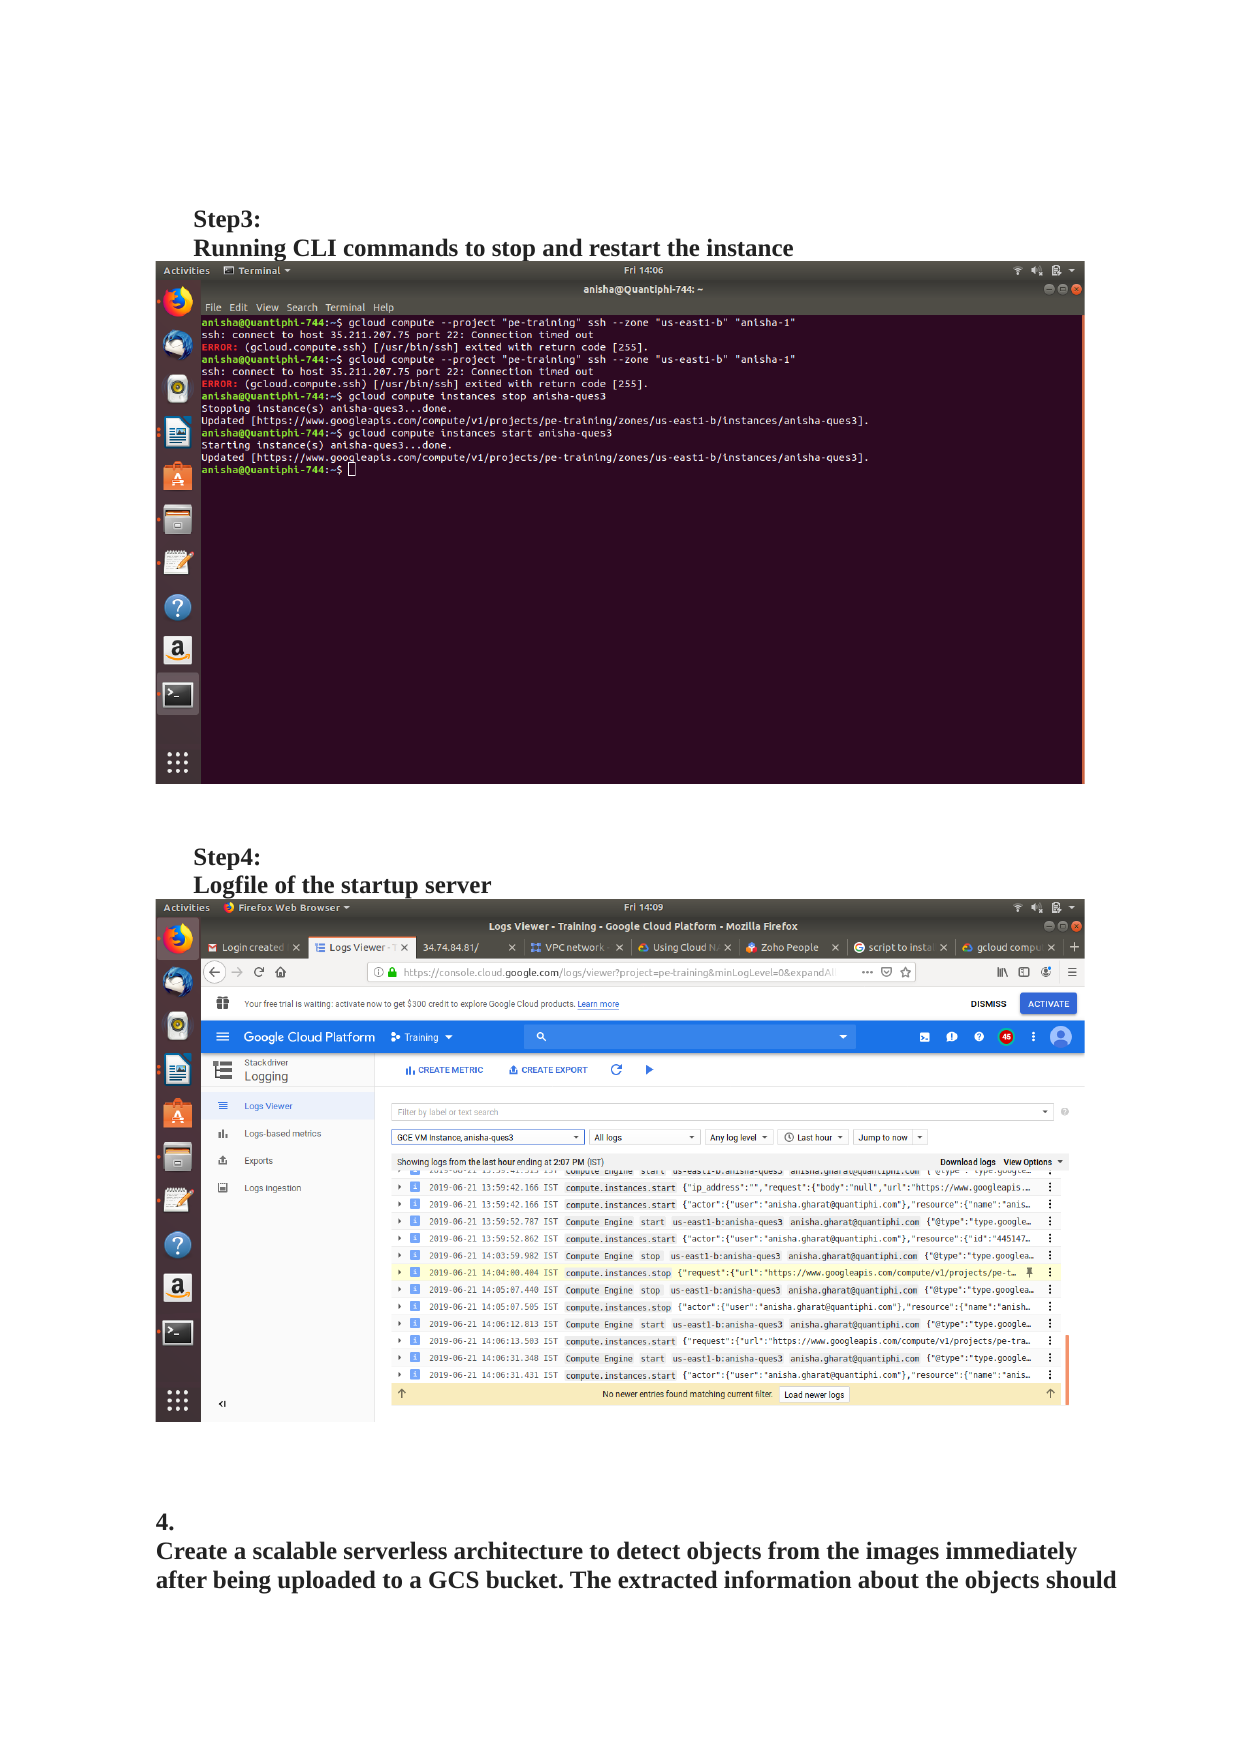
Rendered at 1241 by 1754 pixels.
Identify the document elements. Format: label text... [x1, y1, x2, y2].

text Step4: [193, 842, 1122, 870]
picture [155, 899, 1085, 1422]
text Step3: [193, 204, 1122, 233]
text Running CLI commands to stop and restart the instance [193, 233, 1122, 262]
picture [155, 261, 1085, 784]
list 4. [156, 1507, 1122, 1536]
list Create a scalable serverless architecture to detect objects from the images immediately after being uploaded to a GCS bucket. The extracted information about the objects should [156, 1536, 1122, 1594]
text Logfile of the startup server [193, 870, 1122, 899]
